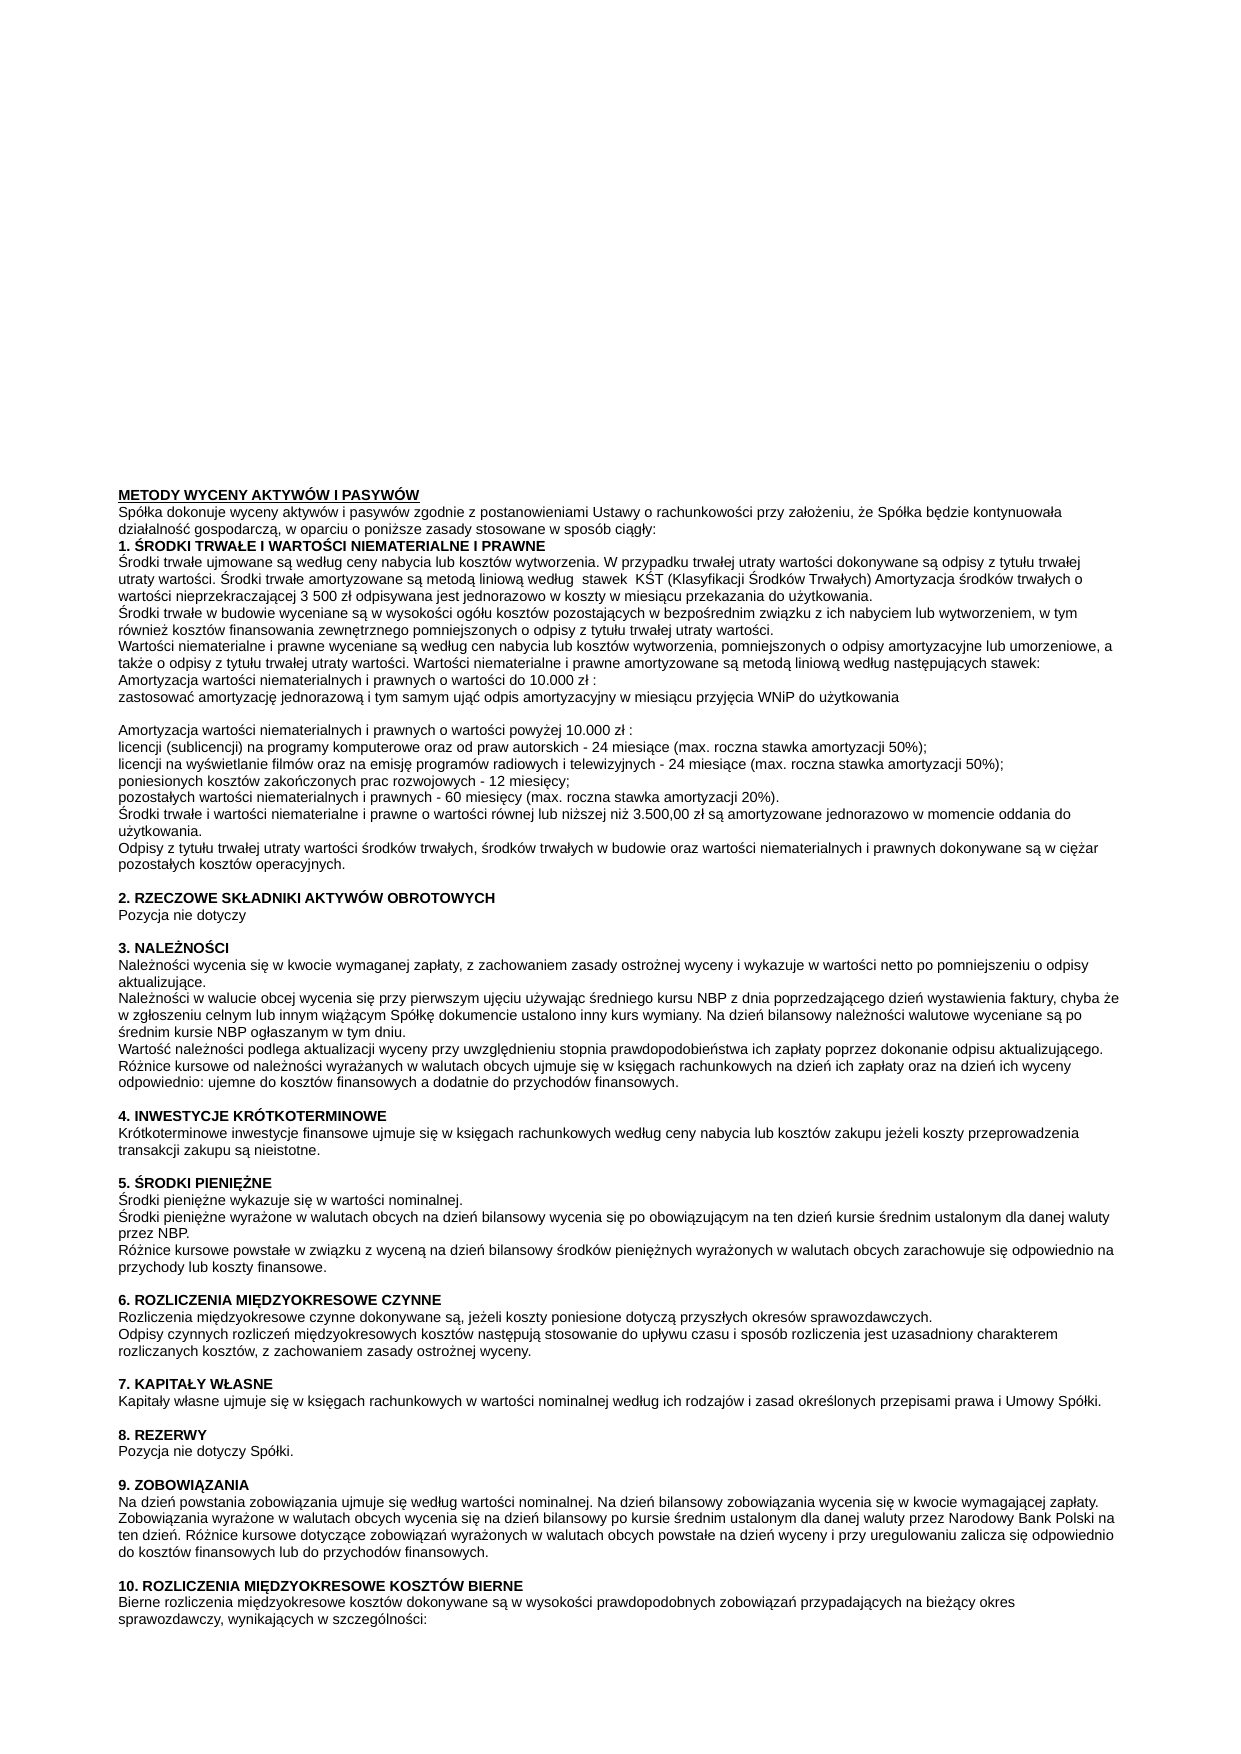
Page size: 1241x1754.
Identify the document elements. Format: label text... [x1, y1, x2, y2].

text 3. NALEŻNOŚCI [118, 940, 1122, 957]
text Amortyzacja wartości niematerialnych i prawnych o wartości do 10.000 zł : [118, 672, 1122, 688]
text Pozycja nie dotyczy Spółki. [118, 1443, 1122, 1460]
text poniesionych kosztów zakończonych prac rozwojowych - 12 miesięcy; [118, 772, 1122, 789]
text 5. ŚRODKI PIENIĘŻNE [118, 1175, 1122, 1191]
text Należności w walucie obcej wycenia się przy pierwszym ujęciu używając średniego kursu NBP z dnia poprzedzającego dzień wystawienia faktury, chyba że w zgłoszeniu celnym lub innym wiążącym Spółkę dokumencie ustalono inny kurs wymiany. Na dzień bilansowy należności walutowe wyceniane są po średnim kursie NBP ogłaszanym w tym dniu. [118, 990, 1122, 1041]
text Środki pieniężne wykazuje się w wartości nominalnej. [118, 1191, 1122, 1208]
text Wartości niematerialne i prawne wyceniane są według cen nabycia lub kosztów wytworzenia, pomniejszonych o odpisy amortyzacyjne lub umorzeniowe, a także o odpisy z tytułu trwałej utraty wartości. Wartości niematerialne i prawne amortyzowane są metodą liniową według następujących stawek: [118, 638, 1122, 672]
text Rozliczenia międzyokresowe czynne dokonywane są, jeżeli koszty poniesione dotyczą przyszłych okresów sprawozdawczych. [118, 1309, 1122, 1326]
text Spółka dokonuje wyceny aktywów i pasywów zgodnie z postanowieniami Ustawy o rachunkowości przy założeniu, że Spółka będzie kontynuowała działalność gospodarczą, w oparciu o poniższe zasady stosowane w sposób ciągły: [118, 504, 1122, 537]
text Kapitały własne ujmuje się w księgach rachunkowych w wartości nominalnej według ich rodzajów i zasad określonych przepisami prawa i Umowy Spółki. [118, 1393, 1122, 1409]
text pozostałych wartości niematerialnych i prawnych - 60 miesięcy (max. roczna stawka amortyzacji 20%). [118, 789, 1122, 806]
text Na dzień powstania zobowiązania ujmuje się według wartości nominalnej. Na dzień bilansowy zobowiązania wycenia się w kwocie wymagającej zapłaty. [118, 1493, 1122, 1510]
text 10. ROZLICZENIA MIĘDZYOKRESOWE KOSZTÓW BIERNE [118, 1577, 1122, 1594]
text Odpisy czynnych rozliczeń międzyokresowych kosztów następują stosowanie do upływu czasu i sposób rozliczenia jest uzasadniony charakterem rozliczanych kosztów, z zachowaniem zasady ostrożnej wyceny. [118, 1326, 1122, 1359]
text Odpisy z tytułu trwałej utraty wartości środków trwałych, środków trwałych w budowie oraz wartości niematerialnych i prawnych dokonywane są w ciężar pozostałych kosztów operacyjnych. [118, 839, 1122, 873]
text Różnice kursowe od należności wyrażanych w walutach obcych ujmuje się w księgach rachunkowych na dzień ich zapłaty oraz na dzień ich wyceny odpowiednio: ujemne do kosztów finansowych a dodatnie do przychodów finansowych. [118, 1057, 1122, 1091]
text METODY WYCENY AKTYWÓW I PASYWÓW [118, 487, 1122, 504]
text 4. INWESTYCJE KRÓTKOTERMINOWE [118, 1108, 1122, 1124]
text 2. RZECZOWE SKŁADNIKI AKTYWÓW OBROTOWYCH [118, 889, 1122, 906]
text Bierne rozliczenia międzyokresowe kosztów dokonywane są w wysokości prawdopodobnych zobowiązań przypadających na bieżący okres sprawozdawczy, wynikających w szczególności: [118, 1594, 1122, 1627]
text Środki trwałe ujmowane są według ceny nabycia lub kosztów wytworzenia. W przypadku trwałej utraty wartości dokonywane są odpisy z tytułu trwałej utraty wartości. Środki trwałe amortyzowane są metodą liniową według stawek KŚT (Klasyfikacji Środków Trwałych) Amortyzacja środków trwałych o wartości nieprzekraczającej 3 500 zł odpisywana jest jednorazowo w koszty w miesiącu przekazania do użytkowania. [118, 554, 1122, 604]
text 7. KAPITAŁY WŁASNE [118, 1376, 1122, 1393]
text Należności wycenia się w kwocie wymaganej zapłaty, z zachowaniem zasady ostrożnej wyceny i wykazuje w wartości netto po pomniejszeniu o odpisy aktualizujące. [118, 957, 1122, 990]
text Pozycja nie dotyczy [118, 906, 1122, 923]
text zastosować amortyzację jednorazową i tym samym ująć odpis amortyzacyjny w miesiącu przyjęcia WNiP do użytkowania [118, 688, 1122, 705]
text licencji (sublicencji) na programy komputerowe oraz od praw autorskich - 24 miesiące (max. roczna stawka amortyzacji 50%); [118, 739, 1122, 755]
text Amortyzacja wartości niematerialnych i prawnych o wartości powyżej 10.000 zł : [118, 722, 1122, 739]
text Wartość należności podlega aktualizacji wyceny przy uwzględnieniu stopnia prawdopodobieństwa ich zapłaty poprzez dokonanie odpisu aktualizującego. [118, 1041, 1122, 1057]
text 1. ŚRODKI TRWAŁE I WARTOŚCI NIEMATERIALNE I PRAWNE [118, 537, 1122, 554]
text 8. REZERWY [118, 1426, 1122, 1443]
text Krótkoterminowe inwestycje finansowe ujmuje się w księgach rachunkowych według ceny nabycia lub kosztów zakupu jeżeli koszty przeprowadzenia transakcji zakupu są nieistotne. [118, 1124, 1122, 1158]
text 9. ZOBOWIĄZANIA [118, 1477, 1122, 1493]
text Środki trwałe w budowie wyceniane są w wysokości ogółu kosztów pozostających w bezpośrednim związku z ich nabyciem lub wytworzeniem, w tym również kosztów finansowania zewnętrznego pomniejszonych o odpisy z tytułu trwałej utraty wartości. [118, 604, 1122, 638]
text Zobowiązania wyrażone w walutach obcych wycenia się na dzień bilansowy po kursie średnim ustalonym dla danej waluty przez Narodowy Bank Polski na ten dzień. Różnice kursowe dotyczące zobowiązań wyrażonych w walutach obcych powstałe na dzień wyceny i przy uregulowaniu zalicza się odpowiednio do kosztów finansowych lub do przychodów finansowych. [118, 1510, 1122, 1560]
text Środki trwałe i wartości niematerialne i prawne o wartości równej lub niższej niż 3.500,00 zł są amortyzowane jednorazowo w momencie oddania do użytkowania. [118, 806, 1122, 839]
text Różnice kursowe powstałe w związku z wyceną na dzień bilansowy środków pieniężnych wyrażonych w walutach obcych zarachowuje się odpowiednio na przychody lub koszty finansowe. [118, 1242, 1122, 1275]
text licencji na wyświetlanie filmów oraz na emisję programów radiowych i telewizyjnych - 24 miesiące (max. roczna stawka amortyzacji 50%); [118, 755, 1122, 772]
text Środki pieniężne wyrażone w walutach obcych na dzień bilansowy wycenia się po obowiązującym na ten dzień kursie średnim ustalonym dla danej waluty przez NBP. [118, 1208, 1122, 1242]
text 6. ROZLICZENIA MIĘDZYOKRESOWE CZYNNE [118, 1292, 1122, 1309]
